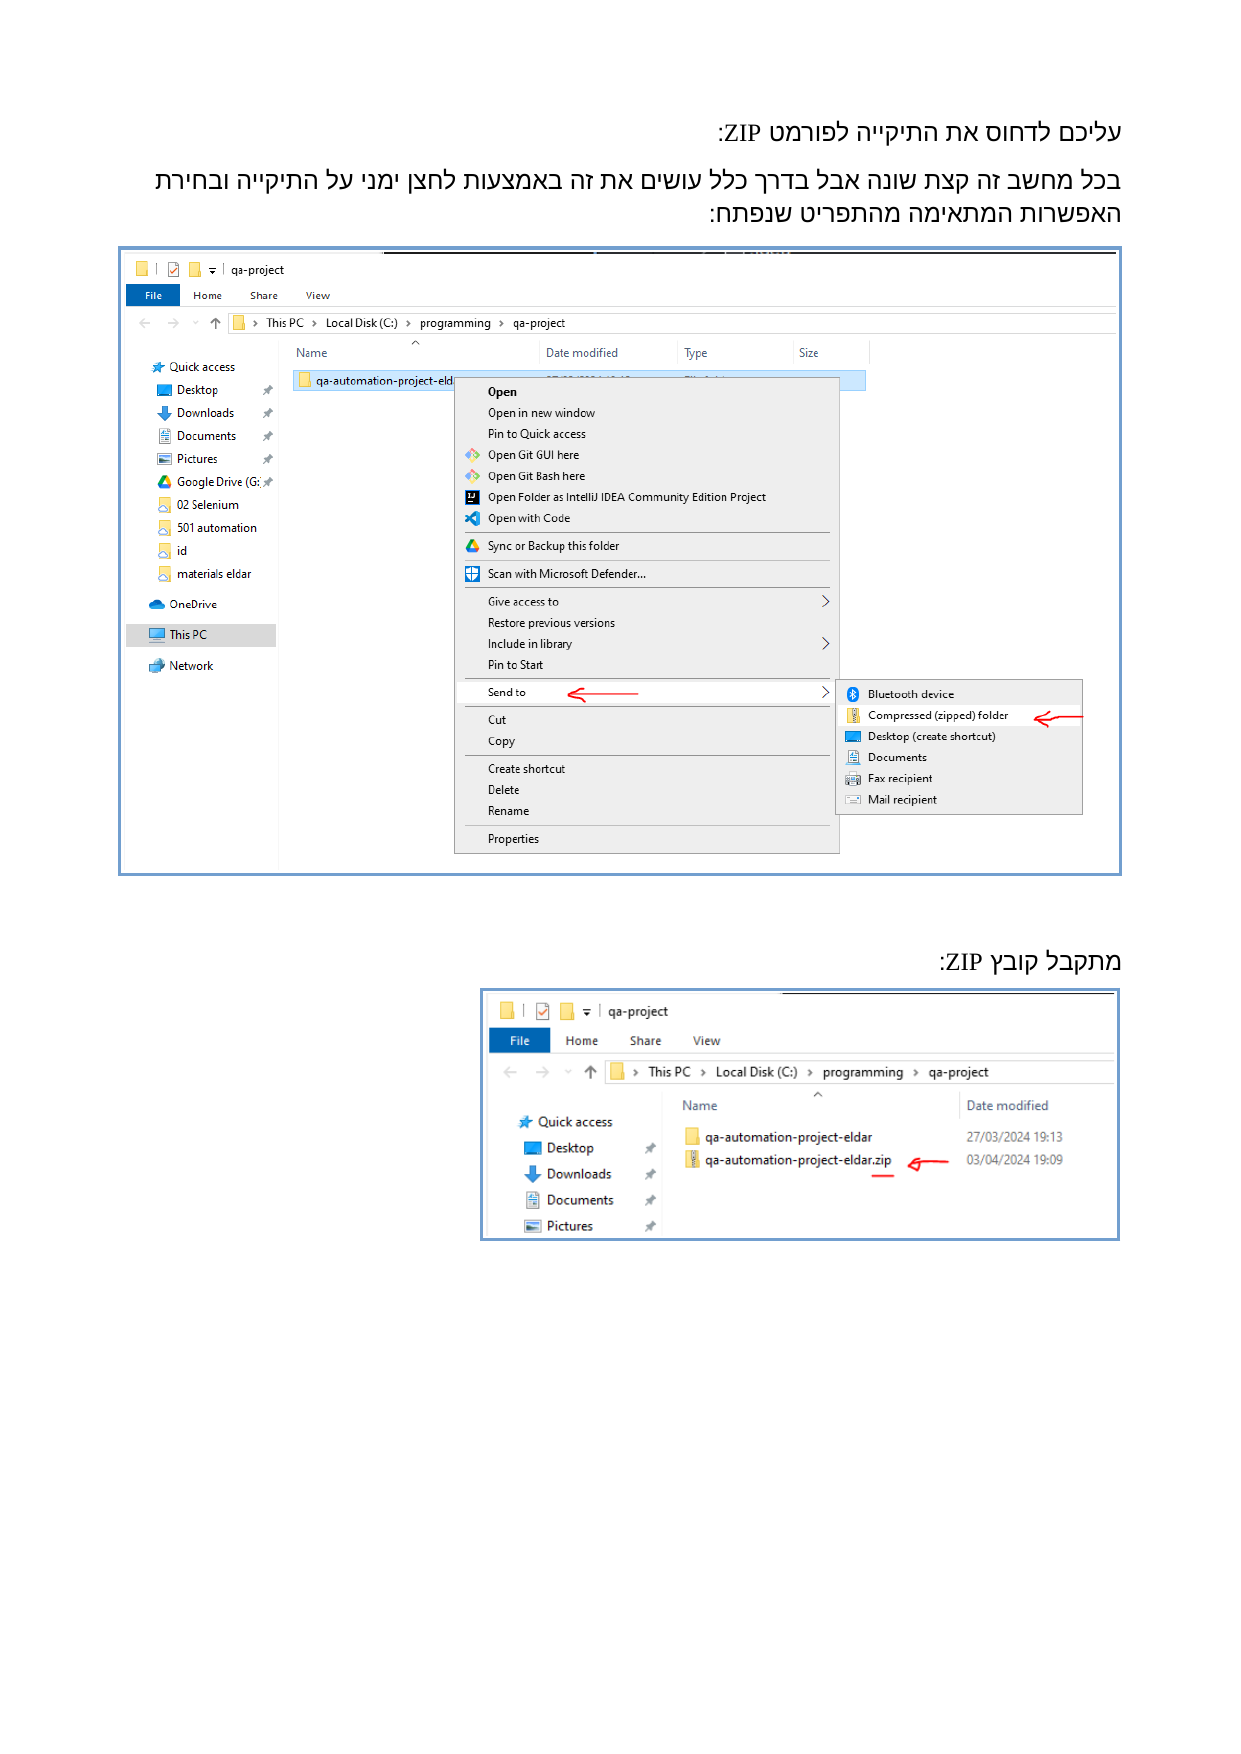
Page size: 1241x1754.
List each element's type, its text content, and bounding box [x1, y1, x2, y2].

text בכל מחשב זה קצת שונה אבל בדרך כלל עושים את זה באמצעות לחצן ימני על התיקייה ובחירת האפשרות המתאימה מהתפריט שנפתח: [118, 166, 1122, 228]
picture [124, 252, 1116, 870]
picture [486, 993, 1115, 1236]
text עליכם לדחוס את התיקייה לפורמט ZIP: [118, 118, 1122, 147]
text מתקבל קובץ ZIP: [118, 947, 1122, 975]
